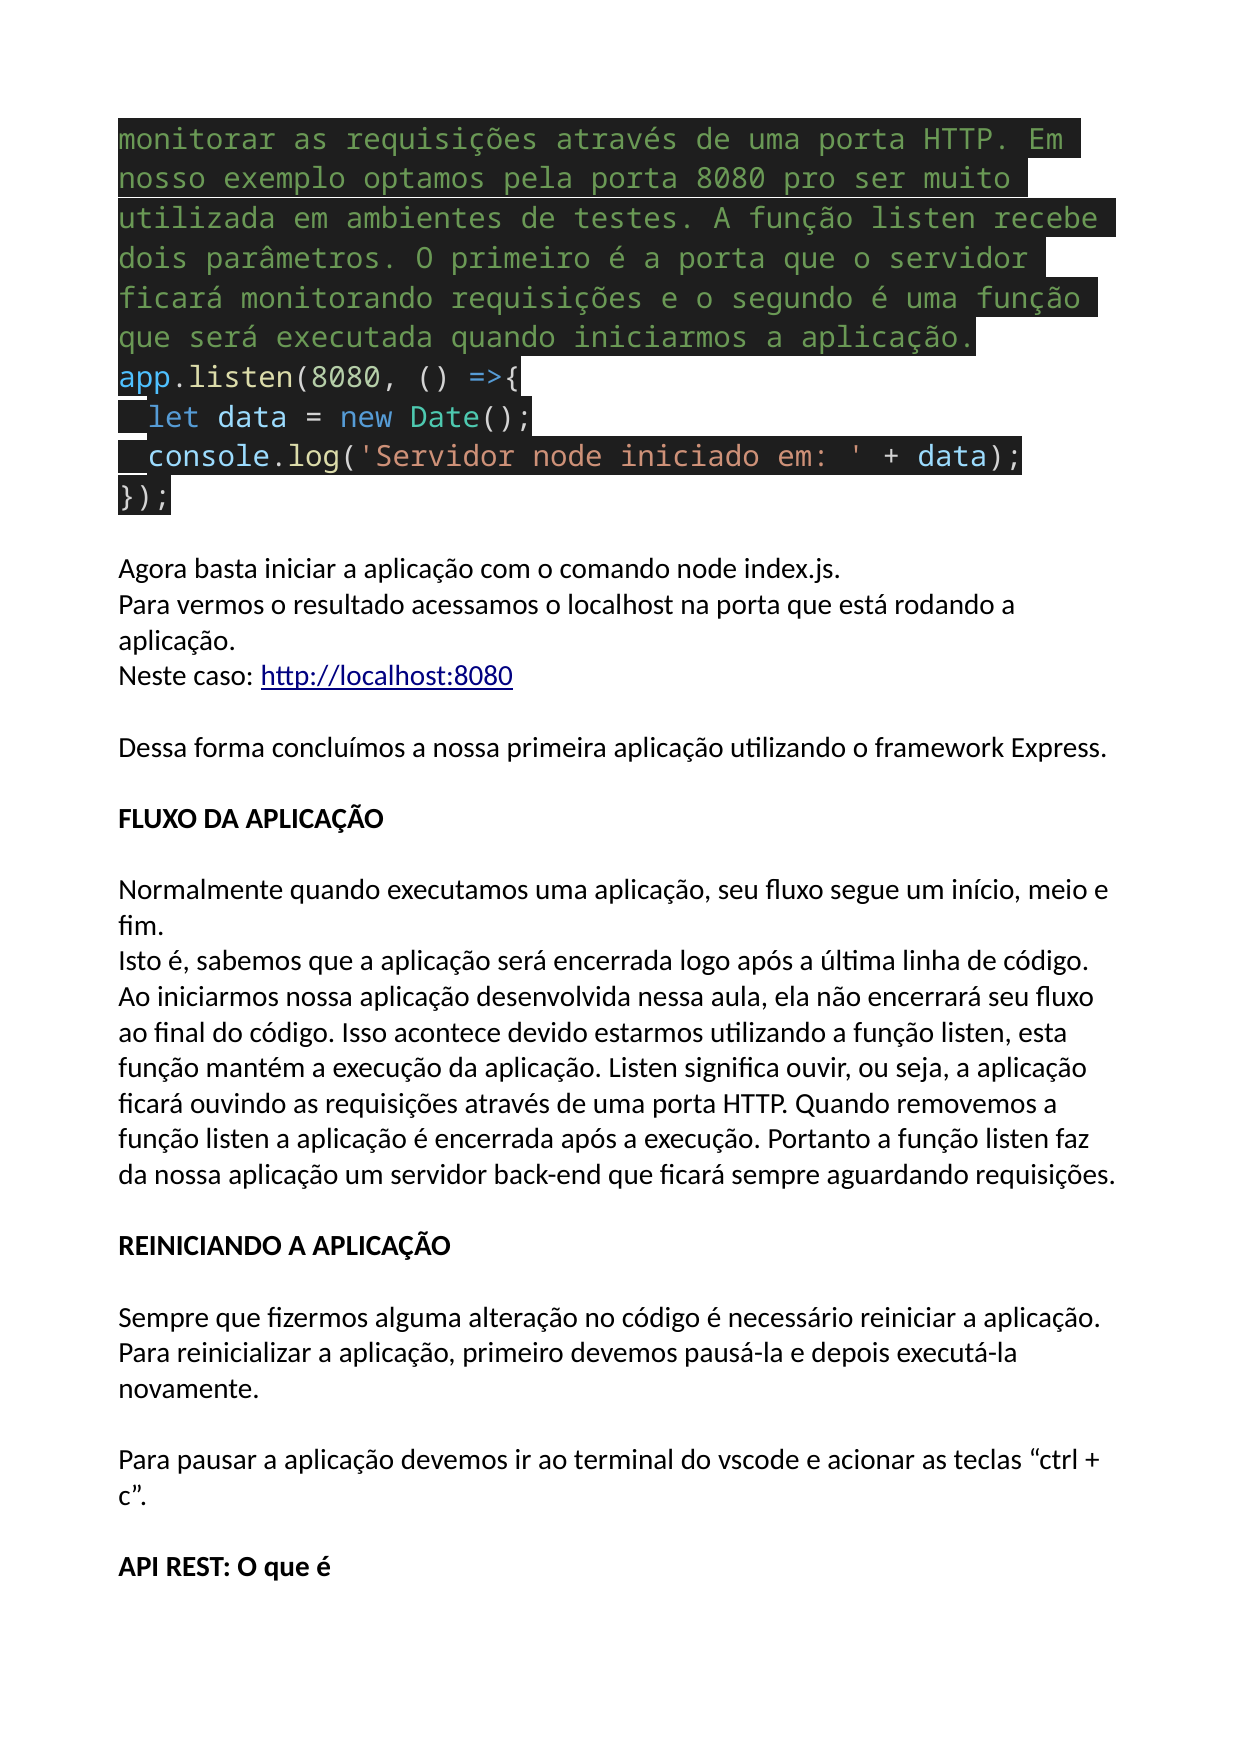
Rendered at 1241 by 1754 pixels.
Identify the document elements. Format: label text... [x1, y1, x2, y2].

text }); [118, 475, 1122, 515]
text Neste caso: http://localhost:8080 [118, 657, 1122, 693]
text Isto é, sabemos que a aplicação será encerrada logo após a última linha de código. [118, 942, 1122, 978]
text Normalmente quando executamos uma aplicação, seu fluxo segue um início, meio e fim. [118, 871, 1122, 942]
text REINICIANDO A APLICAÇÃO [118, 1227, 1122, 1263]
text Agora basta iniciar a aplicação com o comando node index.js. [118, 551, 1122, 586]
text API REST: O que é [118, 1548, 1122, 1584]
text FLUXO DA APLICAÇÃO [118, 800, 1122, 836]
text monitorar as requisições através de uma porta HTTP. Em nosso exemplo optamos pela porta 8080 pro ser muito utilizada em ambientes de testes. A função listen recebe dois parâmetros. O primeiro é a porta que o servidor ficará monitorando requisições e o segundo é uma função que será executada quando iniciarmos a aplicação. [118, 118, 1122, 356]
text app.listen(8080, () =>{ [118, 356, 1122, 396]
text Sempre que fizermos alguma alteração no código é necessário reiniciar a aplicação. Para reinicializar a aplicação, primeiro devemos pausá-la e depois executá-la novamente. [118, 1299, 1122, 1406]
text Para pausar a aplicação devemos ir ao terminal do vscode e acionar as teclas “ctrl + c”. [118, 1441, 1122, 1512]
text Dessa forma concluímos a nossa primeira aplicação utilizando o framework Express. [118, 729, 1122, 764]
text Para vermos o resultado acessamos o localhost na porta que está rodando a aplicação. [118, 586, 1122, 657]
text let data = new Date(); [118, 396, 1122, 436]
text console.log('Servidor node iniciado em: ' + data); [118, 436, 1122, 475]
text Ao iniciarmos nossa aplicação desenvolvida nessa aula, ela não encerrará seu fluxo ao final do código. Isso acontece devido estarmos utilizando a função listen, esta função mantém a execução da aplicação. Listen significa ouvir, ou seja, a aplicação ficará ouvindo as requisições através de uma porta HTTP. Quando removemos a função listen a aplicação é encerrada após a execução. Portanto a função listen faz da nossa aplicação um servidor back-end que ficará sempre aguardando requisições. [118, 978, 1122, 1192]
